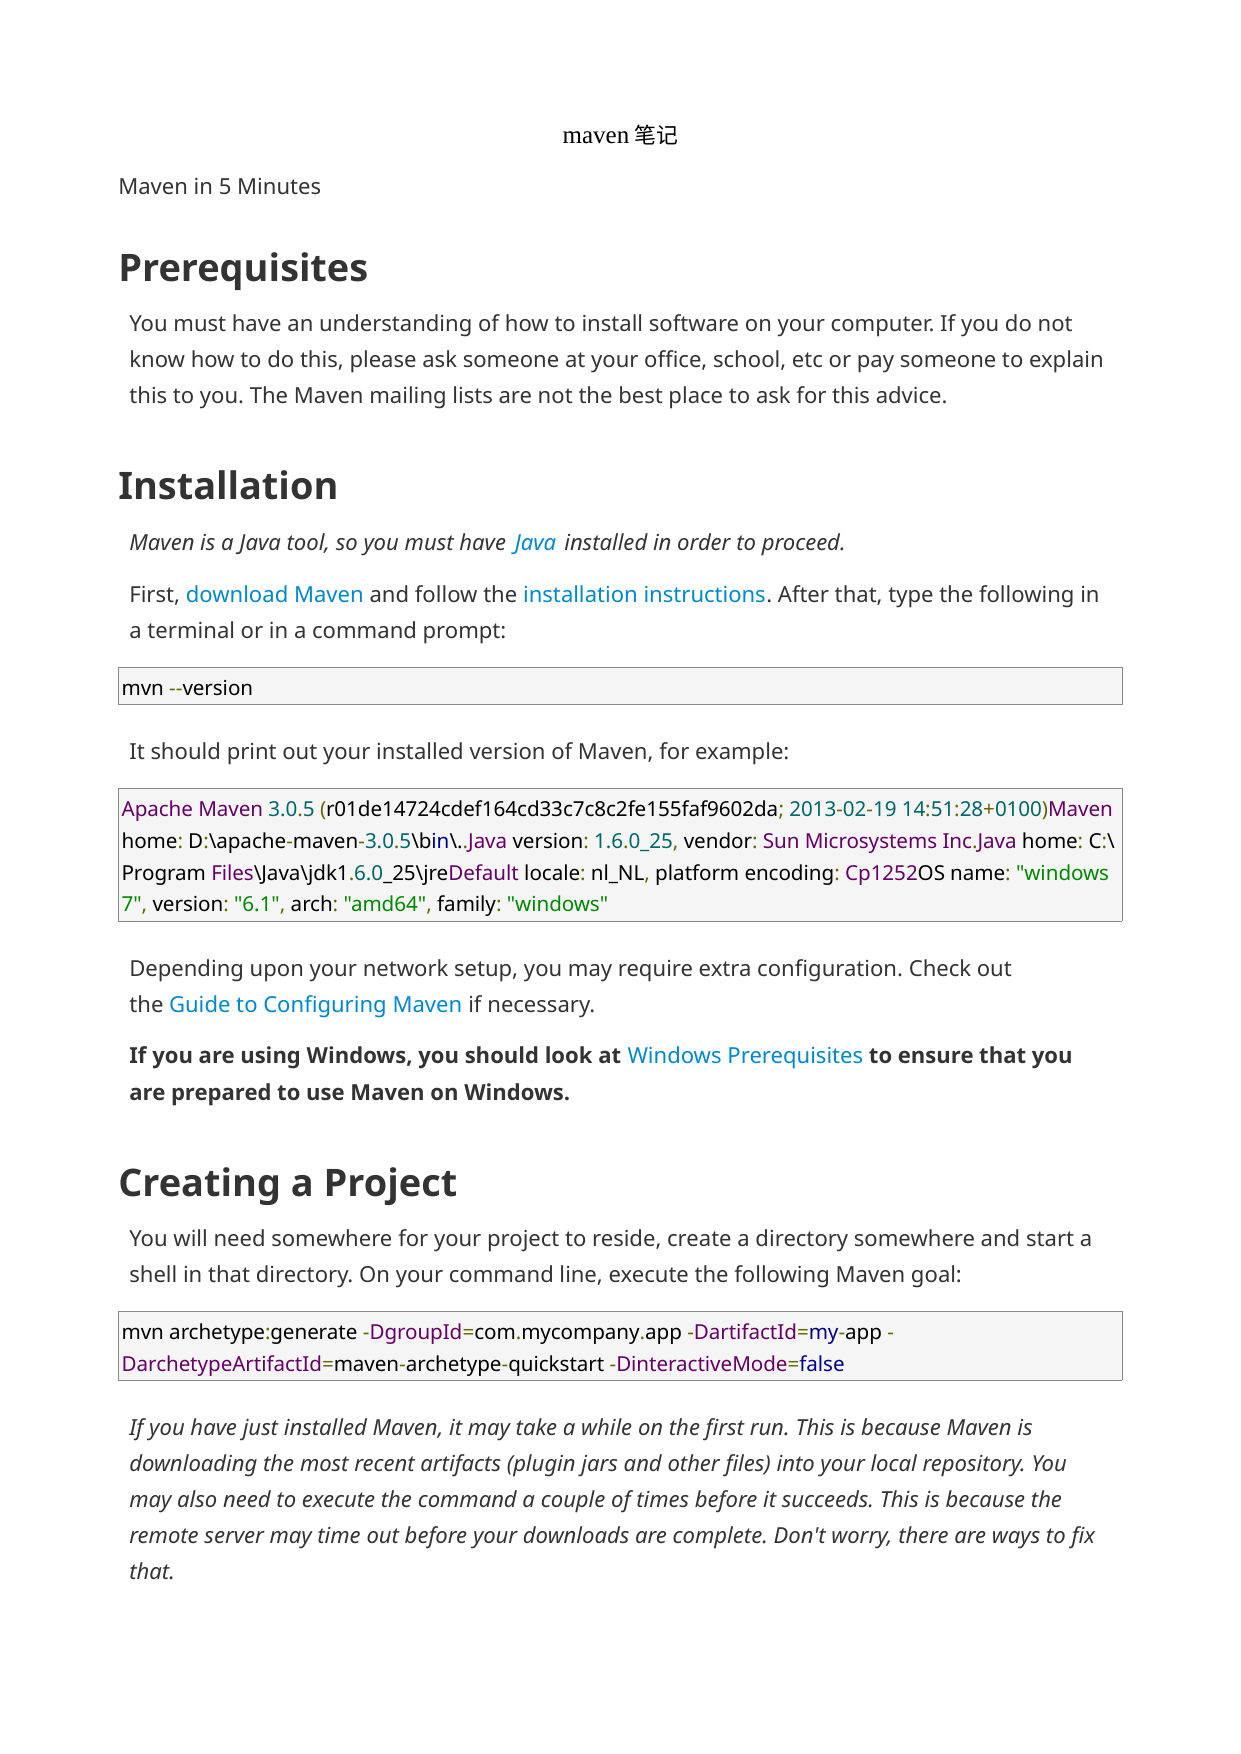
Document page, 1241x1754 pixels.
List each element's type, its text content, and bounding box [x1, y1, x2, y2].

text First, download Maven and follow the installation instructions. After that, type the following in a terminal or in a command prompt: [129, 579, 1111, 645]
text Depending upon your network setup, you may require extra configuration. Check out the Guide to Configuring Maven if necessary. [129, 952, 1111, 1018]
text If you are using Windows, you should look at Windows Prerequisites to ensure that you are prepared to use Maven on Windows. [129, 1040, 1111, 1106]
text If you have just installed Maven, it may take a while on the first run. This is because Maven is downloading the most recent artifacts (plugin jars and other files) into your local repository. You may also need to execute the command a couple of times before it succeeds. This is because the remote server may time out before your downloads are complete. Don't worry, there are ways to fix that. [129, 1412, 1111, 1586]
text Maven is a Java tool, so you must have Java installed in order to proceed. [129, 527, 1111, 557]
subtitle Prerequisites [118, 229, 1122, 292]
text Apache Maven 3.0.5 (r01de14724cdef164cd33c7c8c2fe155faf9602da; 2013-02-19 14:51:28+0100)Maven home: D:\apache-maven-3.0.5\bin\..Java version: 1.6.0_25, vendor: Sun Microsystems Inc.Java home: C:\Program Files\Java\jdk1.6.0_25\jreDefault locale: nl_NL, platform encoding: Cp1252OS name: "windows 7", version: "6.1", arch: "amd64", family: "windows" [119, 789, 1122, 921]
text mvn archetype:generate -DgroupId=com.mycompany.app -DartifactId=my-app -DarchetypeArtifactId=maven-archetype-quickstart -DinteractiveMode=false [119, 1312, 1122, 1380]
subtitle Creating a Project [118, 1144, 1122, 1207]
text You must have an understanding of how to install software on your computer. If you do not know how to do this, please ask someone at your office, school, etc or pay someone to explain this to you. The Maven mailing lists are not the best place to ask for this advice. [129, 308, 1111, 410]
subtitle Maven in 5 Minutes [118, 171, 1122, 201]
subtitle Installation [118, 448, 1122, 511]
text It should print out your installed version of Maven, for example: [129, 736, 1111, 766]
text mvn --version [119, 668, 1122, 704]
text You will need somewhere for your project to reside, create a directory somewhere and start a shell in that directory. On your command line, execute the following Maven goal: [129, 1223, 1111, 1289]
text maven笔记 [118, 118, 1122, 150]
